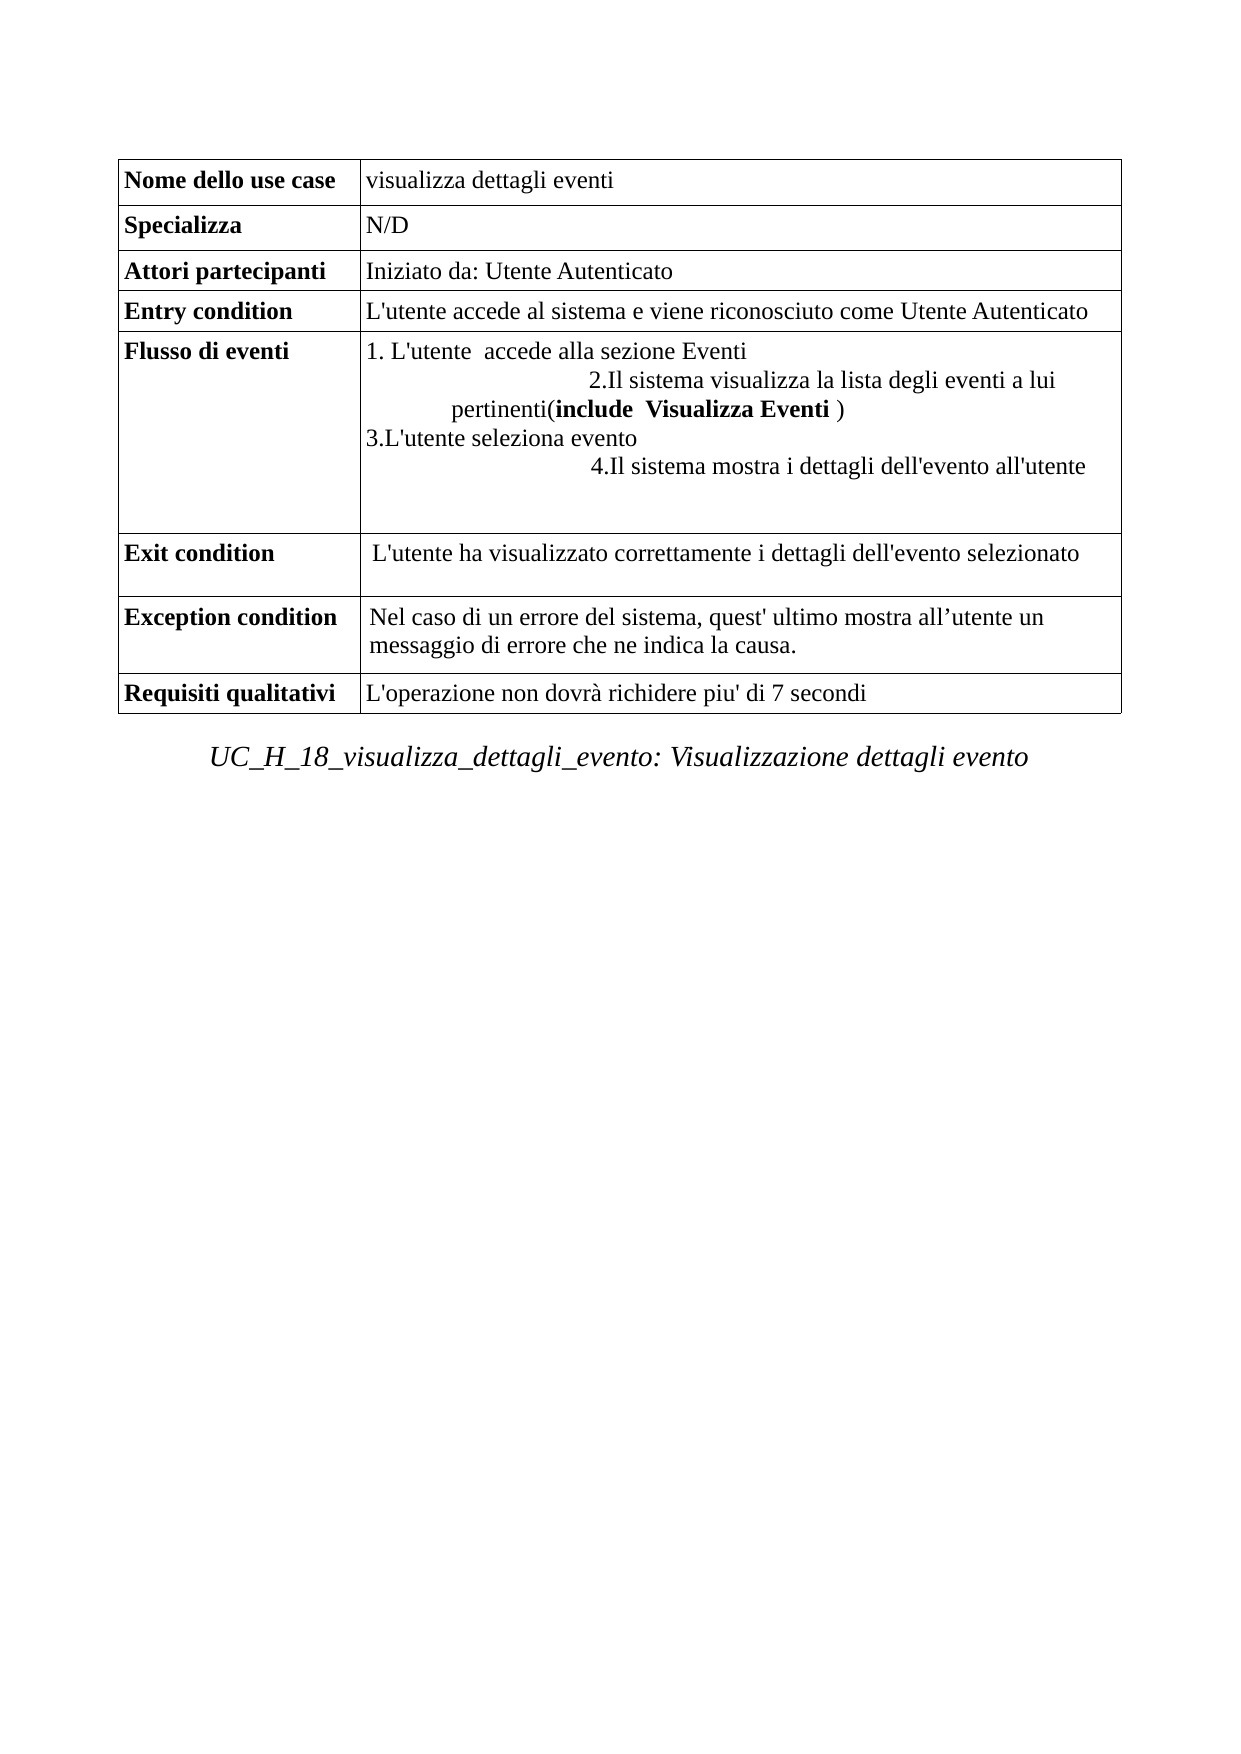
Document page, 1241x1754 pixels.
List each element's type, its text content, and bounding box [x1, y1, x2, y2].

table_header visualizza dettagli eventi [361, 160, 1121, 205]
text UC_H_18_visualizza_dettagli_evento: Visualizzazione dettagli evento [118, 739, 1122, 773]
table_header Nome dello use case [119, 160, 360, 205]
table_cell L'utente accede al sistema e viene riconosciuto come Utente Autenticato [361, 291, 1121, 331]
table_cell Iniziato da: Utente Autenticato [361, 251, 1121, 290]
table_cell Flusso di eventi [119, 332, 360, 532]
table_cell L'utente accede alla sezione Eventi 2.Il sistema visualizza la lista degli eventi a lui pertinenti(include Visualizza Eventi ) 3.L'utente seleziona evento 4.Il sistema mostra i dettagli dell'evento all'utente [361, 332, 1121, 532]
table_cell N/D [361, 206, 1121, 250]
table_cell Nel caso di un errore del sistema, quest' ultimo mostra all’utente un messaggio di errore che ne indica la causa. [361, 597, 1121, 672]
table_cell Requisiti qualitativi [119, 674, 360, 713]
table_cell L'operazione non dovrà richidere piu' di 7 secondi [361, 674, 1121, 713]
table_cell Specializza [119, 206, 360, 250]
table_cell Exit condition [119, 534, 360, 596]
table_cell Entry condition [119, 291, 360, 331]
table_cell Attori partecipanti [119, 251, 360, 290]
table_cell L'utente ha visualizzato correttamente i dettagli dell'evento selezionato [361, 534, 1121, 596]
table_cell Exception condition [119, 597, 360, 672]
